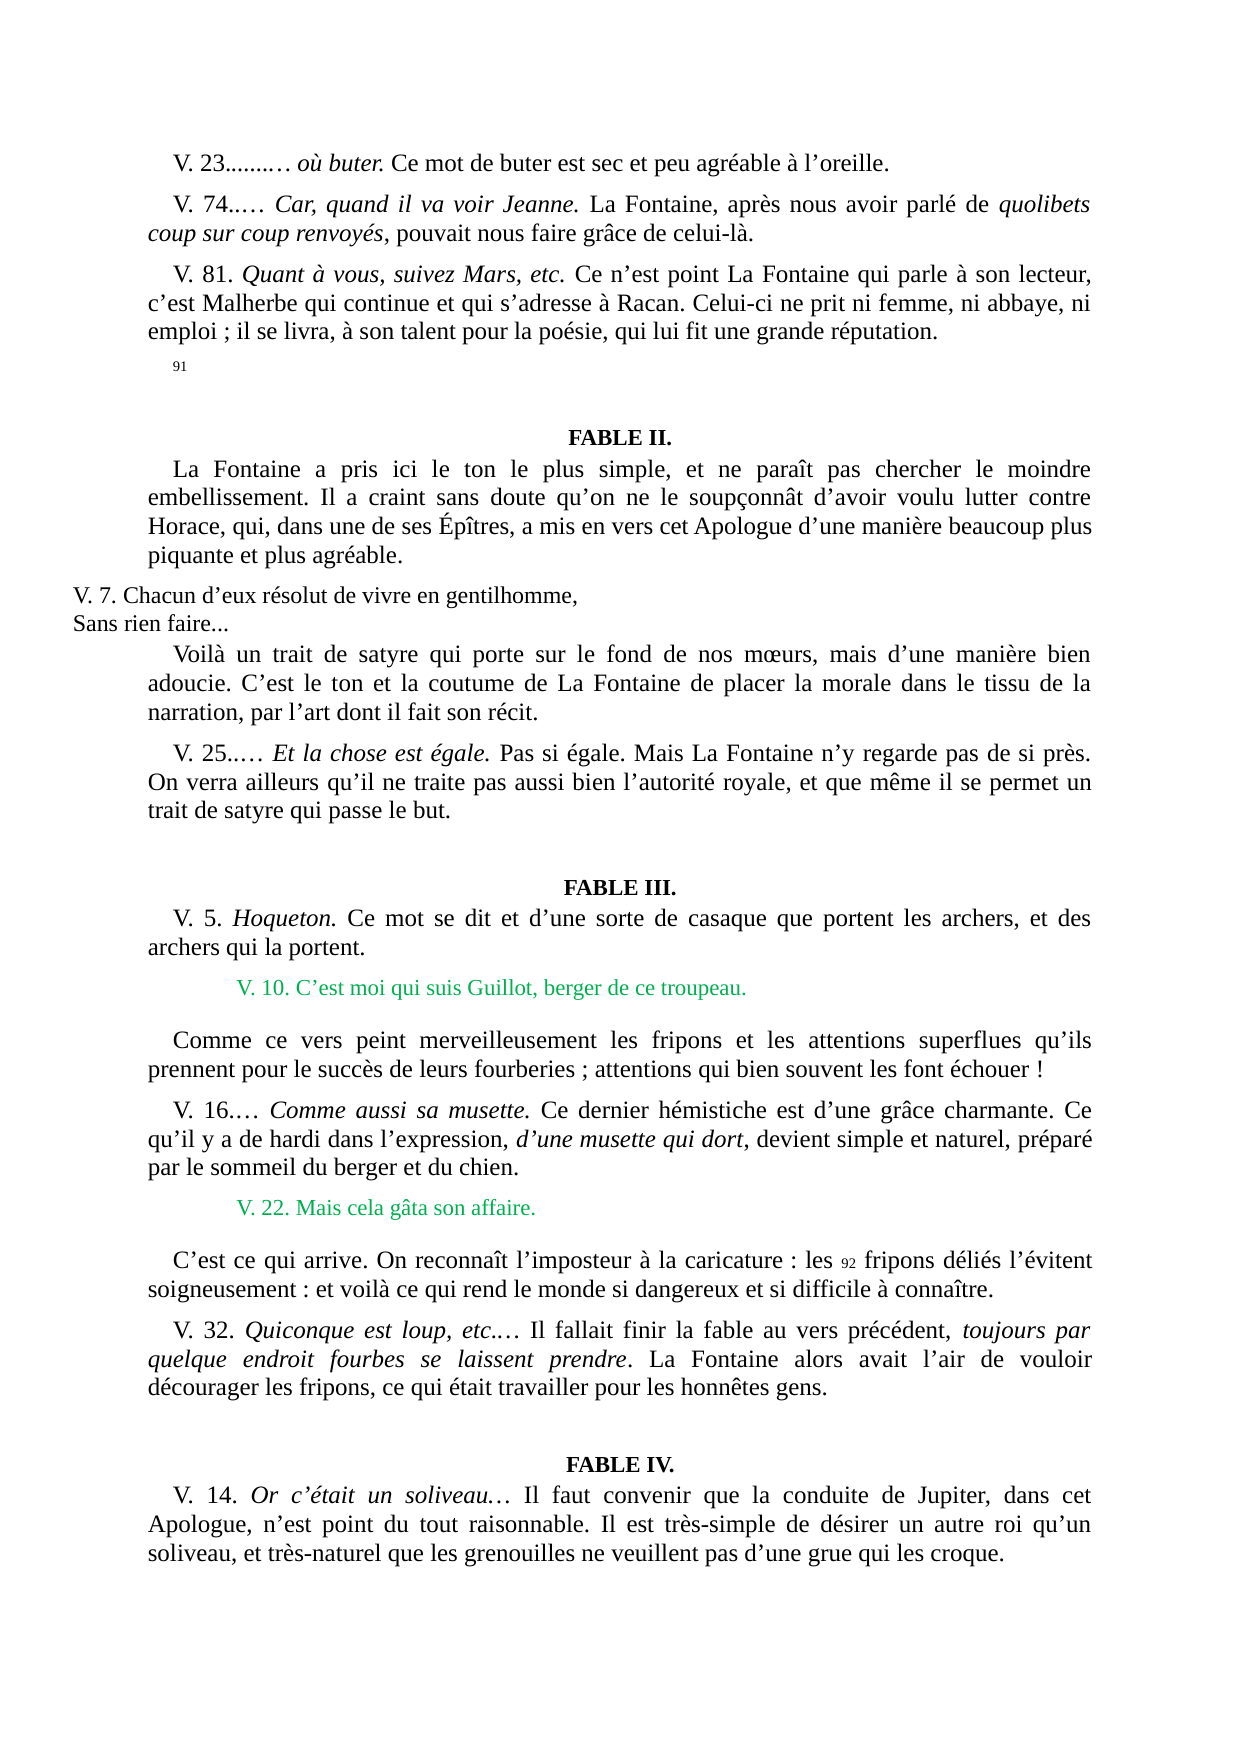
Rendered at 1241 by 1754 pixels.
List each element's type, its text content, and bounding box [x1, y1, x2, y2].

text V. 74..… Car, quand il va voir Jeanne. La Fontaine, après nous avoir parlé de quolibets coup sur coup renvoyés, pouvait nous faire grâce de celui-là. [148, 189, 1093, 246]
text C’est ce qui arrive. On reconnaît l’imposteur à la caricature : les 92 fripons déliés l’évitent soigneusement : et voilà ce qui rend le monde si dangereux et si difficile à connaître. [148, 1245, 1093, 1302]
text 91 [148, 358, 1093, 374]
text La Fontaine a pris ici le ton le plus simple, et ne paraît pas chercher le moindre embellissement. Il a craint sans doute qu’on ne le soupçonnât d’avoir voulu lutter contre Horace, qui, dans une de ses Épîtres, a mis en vers cet Apologue d’une manière beaucoup plus piquante et plus agréable. [148, 454, 1093, 569]
text V. 23.......… où buter. Ce mot de buter est sec et peu agréable à l’oreille. [148, 148, 1093, 176]
subtitle FABLE III. [148, 874, 1093, 901]
text V. 81. Quant à vous, suivez Mars, etc. Ce n’est point La Fontaine qui parle à son lecteur, c’est Malherbe qui continue et qui s’adresse à Racan. Celui-ci ne prit ni femme, ni abbaye, ni emploi ; il se livra, à son talent pour la poésie, qui lui fit une grande réputation. [148, 259, 1093, 345]
text V. 16.… Comme aussi sa musette. Ce dernier hémistiche est d’une grâce charmante. Ce qu’il y a de hardi dans l’expression, d’une musette qui dort, devient simple et naturel, préparé par le sommeil du berger et du chien. [148, 1095, 1093, 1181]
text V. 10. C’est moi qui suis Guillot, berger de ce troupeau. [236, 973, 1093, 1000]
subtitle FABLE II. [148, 424, 1093, 451]
text V. 25..… Et la chose est égale. Pas si égale. Mais La Fontaine n’y regarde pas de si près. On verra ailleurs qu’il ne traite pas aussi bien l’autorité royale, et que même il se permet un trait de satyre qui passe le but. [148, 738, 1093, 824]
text V. 7. Chacun d’eux résolut de vivre en gentilhomme, [73, 581, 1093, 609]
text V. 5. Hoqueton. Ce mot se dit et d’une sorte de casaque que portent les archers, et des archers qui la portent. [148, 903, 1093, 961]
text Sans rien faire... [73, 609, 1093, 636]
text Voilà un trait de satyre qui porte sur le fond de nos mœurs, mais d’une manière bien adoucie. C’est le ton et la coutume de La Fontaine de placer la morale dans le tissu de la narration, par l’art dont il fait son récit. [148, 639, 1093, 726]
text V. 32. Quiconque est loup, etc.… Il fallait finir la fable au vers précédent, toujours par quelque endroit fourbes se laissent prendre. La Fontaine alors avait l’air de vouloir décourager les fripons, ce qui était travailler pour les honnêtes gens. [148, 1315, 1093, 1401]
text V. 22. Mais cela gâta son affaire. [236, 1194, 1093, 1220]
text V. 14. Or c’était un soliveau… Il faut convenir que la conduite de Jupiter, dans cet Apologue, n’est point du tout raisonnable. Il est très-simple de désirer un autre roi qu’un soliveau, et très-naturel que les grenouilles ne veuillent pas d’une grue qui les croque. [148, 1481, 1093, 1567]
subtitle FABLE IV. [148, 1451, 1093, 1478]
text Comme ce vers peint merveilleusement les fripons et les attentions superflues qu’ils prennent pour le succès de leurs fourberies ; attentions qui bien souvent les font échouer ! [148, 1025, 1093, 1082]
